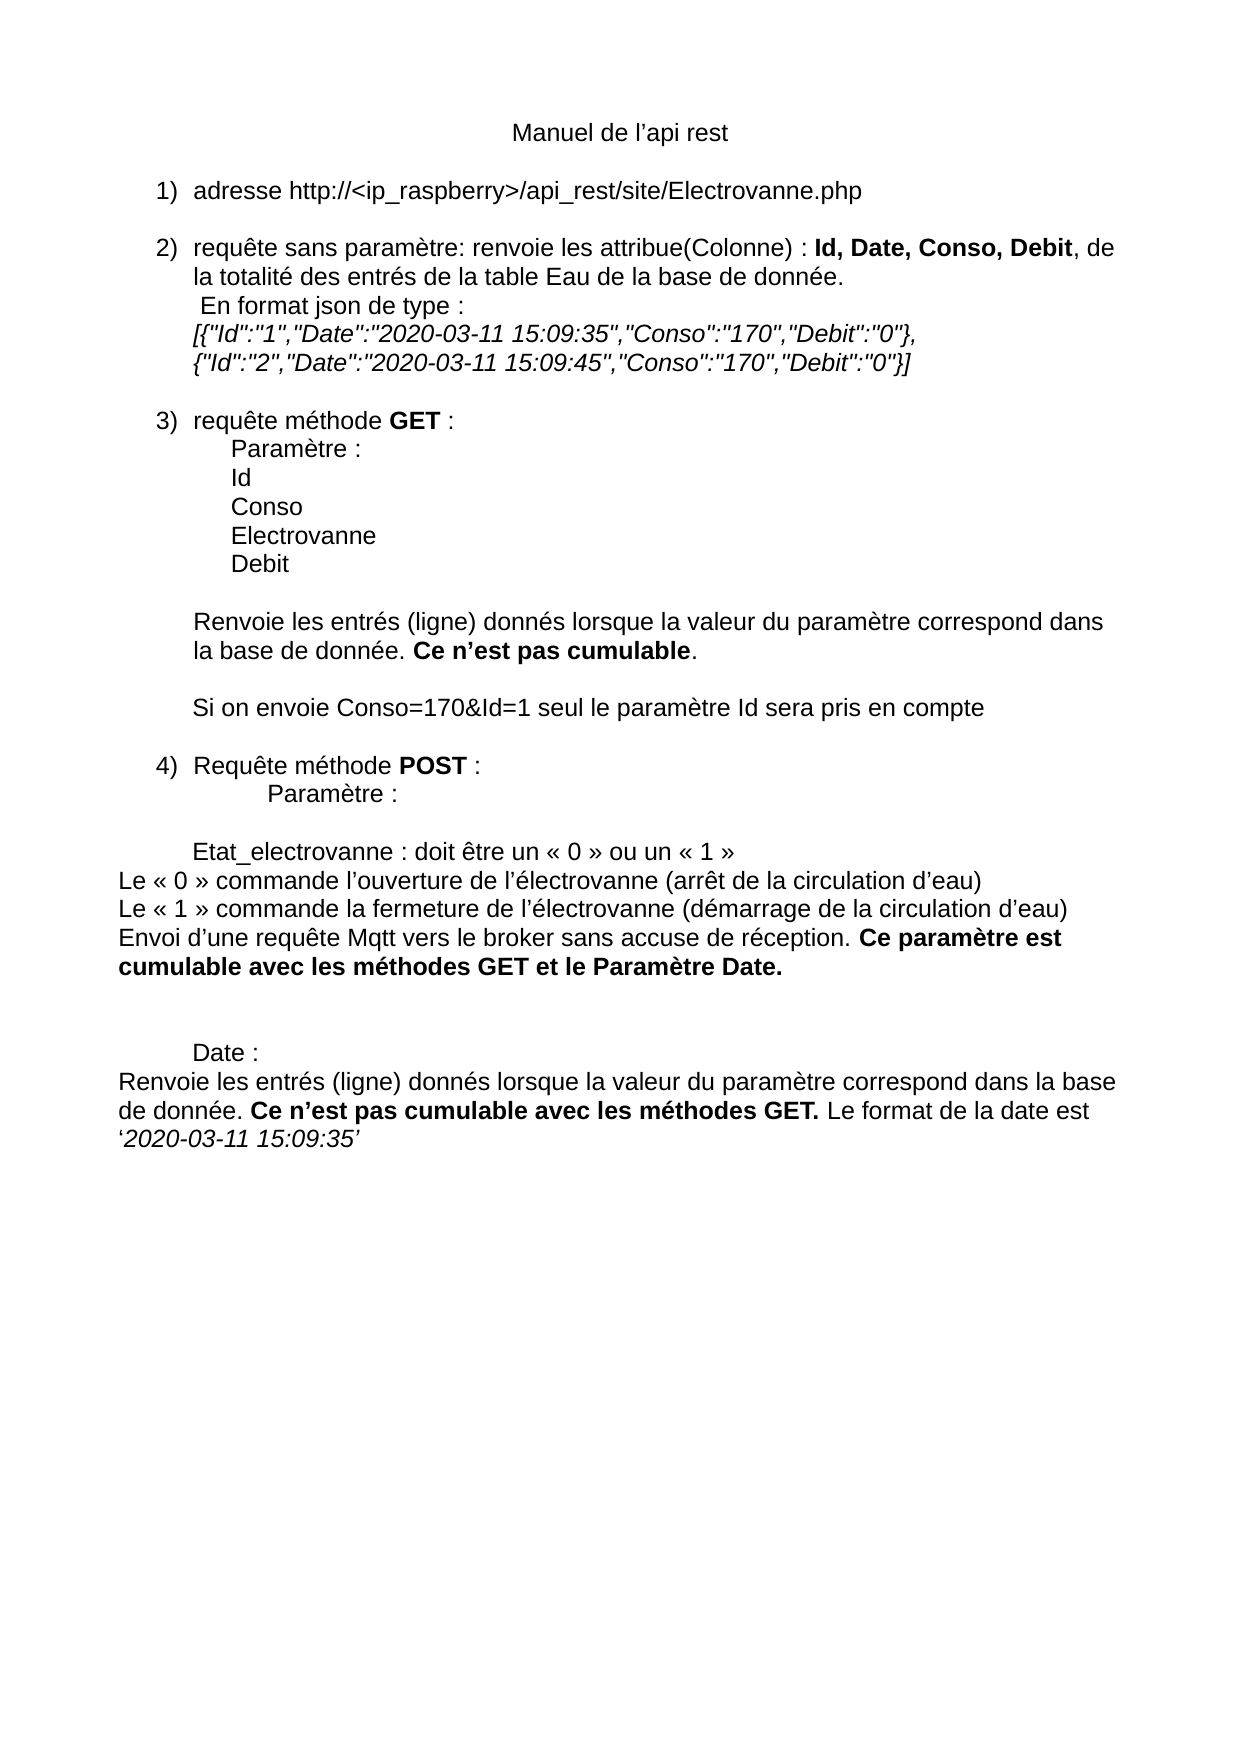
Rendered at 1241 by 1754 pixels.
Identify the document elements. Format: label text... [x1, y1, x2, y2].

text Le « 0 » commande l’ouverture de l’électrovanne (arrêt de la circulation d’eau) [118, 866, 1122, 894]
list En format json de type : [156, 291, 1122, 319]
list Debit [193, 549, 1122, 578]
text Renvoie les entrés (ligne) donnés lorsque la valeur du paramètre correspond dans la base de donnée. Ce n’est pas cumulable avec les méthodes GET. Le format de la date est ‘2020-03-11 15:09:35’ [118, 1067, 1122, 1153]
list Requête méthode POST : [156, 751, 1122, 779]
text Date : [118, 1038, 1122, 1067]
list Conso [193, 492, 1122, 521]
list Paramètre : [193, 434, 1122, 463]
text Manuel de l’api rest [118, 118, 1122, 147]
list requête méthode GET : [156, 406, 1122, 434]
list adresse http://<ip_raspberry>/api_rest/site/Electrovanne.php [156, 176, 1122, 204]
list requête sans paramètre: renvoie les attribue(Colonne) : Id, Date, Conso, Debit, de la totalité des entrés de la table Eau de la base de donnée. [156, 233, 1122, 291]
text Si on envoie Conso=170&Id=1 seul le paramètre Id sera pris en compte [118, 693, 1122, 722]
list Electrovanne [193, 521, 1122, 549]
list [{"Id":"1","Date":"2020-03-11 15:09:35","Conso":"170","Debit":"0"},{"Id":"2","Date":"2020-03-11 15:09:45","Conso":"170","Debit":"0"}] [156, 319, 1122, 377]
text Envoi d’une requête Mqtt vers le broker sans accuse de réception. Ce paramètre est cumulable avec les méthodes GET et le Paramètre Date. [118, 923, 1122, 981]
list Paramètre : [156, 779, 1122, 808]
text Le « 1 » commande la fermeture de l’électrovanne (démarrage de la circulation d’eau) [118, 894, 1122, 923]
text Etat_electrovanne : doit être un « 0 » ou un « 1 » [118, 837, 1122, 866]
list Id [193, 463, 1122, 492]
list Renvoie les entrés (ligne) donnés lorsque la valeur du paramètre correspond dans la base de donnée. Ce n’est pas cumulable. [156, 607, 1122, 664]
